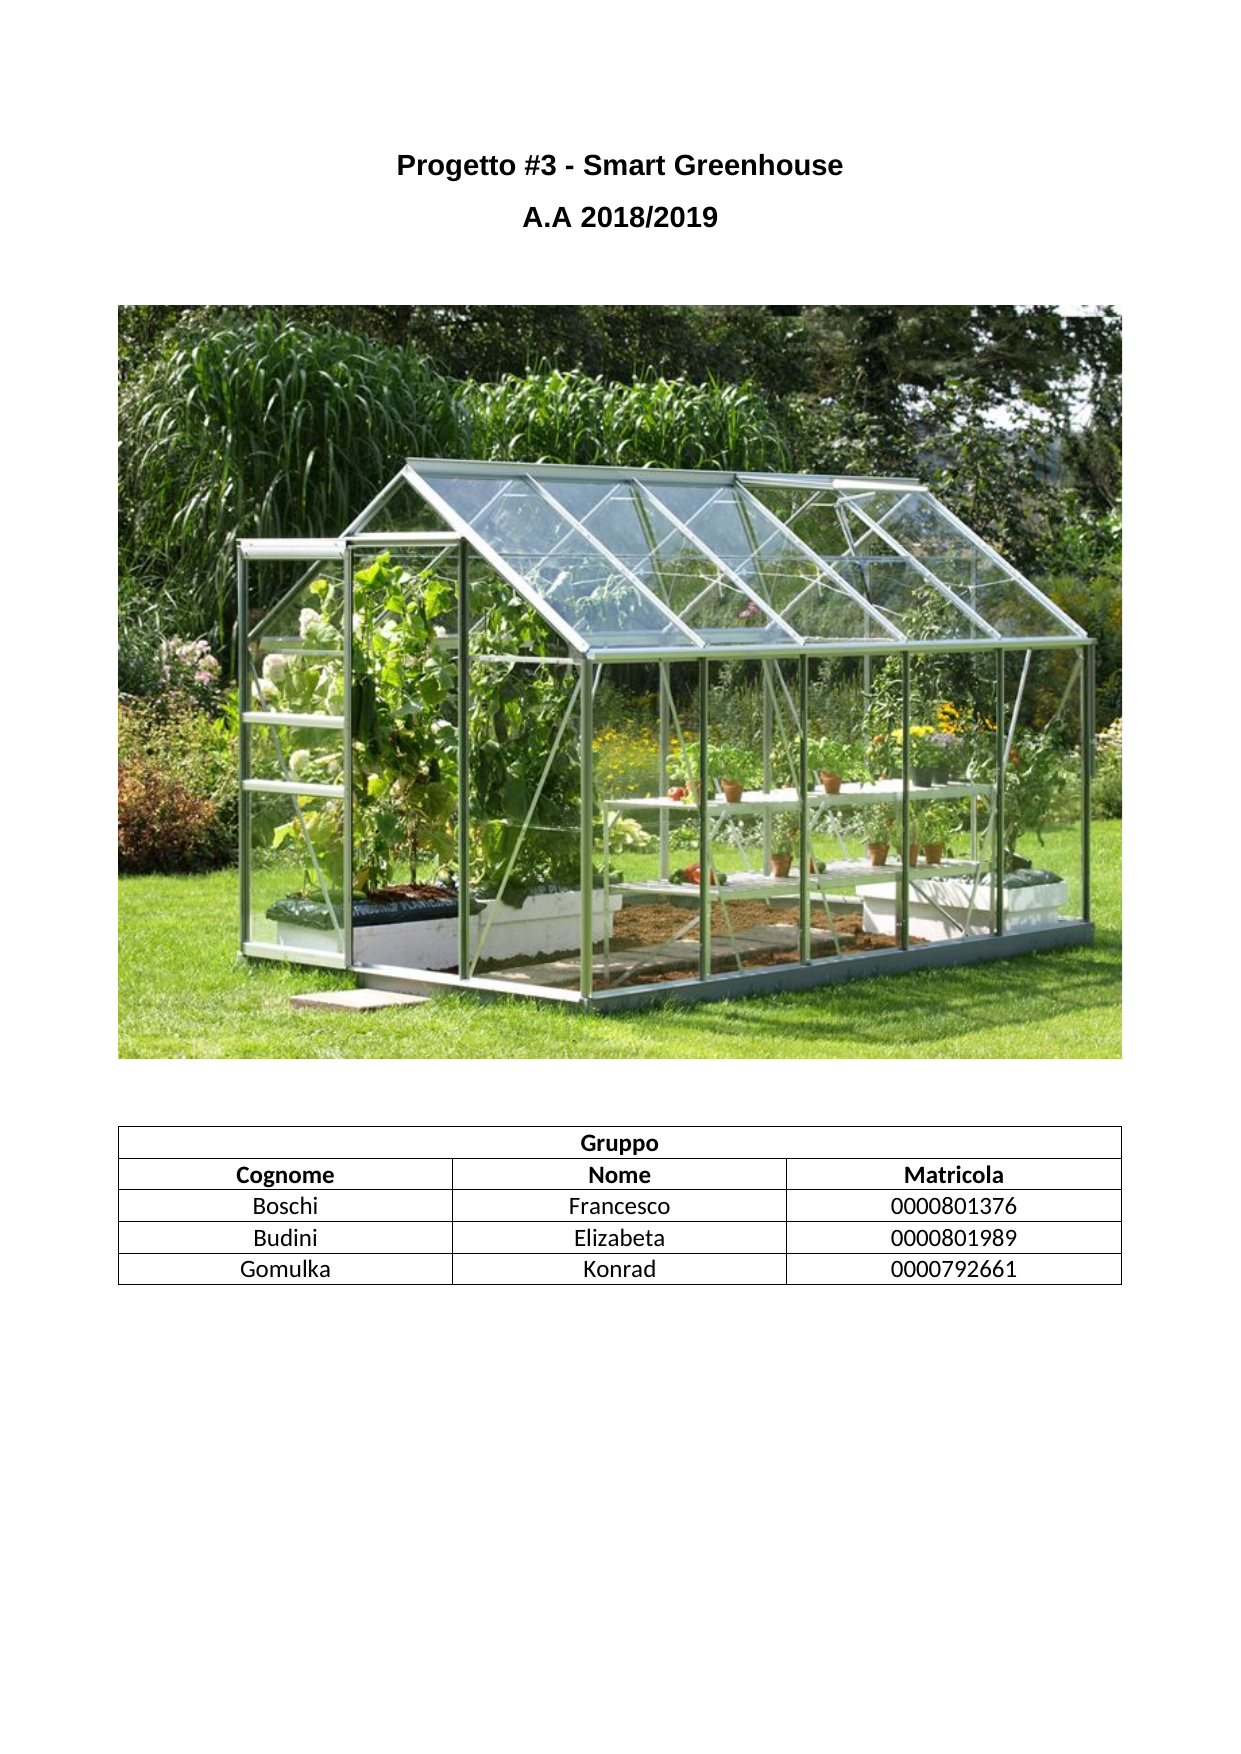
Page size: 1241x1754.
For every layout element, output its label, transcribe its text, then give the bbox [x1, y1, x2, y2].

table_header Gruppo [119, 1127, 1121, 1158]
table_cell Cognome [119, 1159, 452, 1189]
table_cell Nome [453, 1159, 786, 1189]
table_cell Elizabeta [453, 1222, 786, 1252]
table_cell Konrad [453, 1254, 786, 1284]
table_cell 0000801989 [787, 1222, 1121, 1252]
text Progetto #3 - Smart Greenhouse [118, 148, 1122, 181]
table_cell Boschi [119, 1190, 452, 1221]
table_cell 0000801376 [787, 1190, 1121, 1221]
table_cell Francesco [453, 1190, 786, 1221]
text A.A 2018/2019 [118, 200, 1122, 234]
table_cell Budini [119, 1222, 452, 1252]
table_cell 0000792661 [787, 1254, 1121, 1284]
table_cell Matricola [787, 1159, 1121, 1189]
table_cell Gomulka [119, 1254, 452, 1284]
